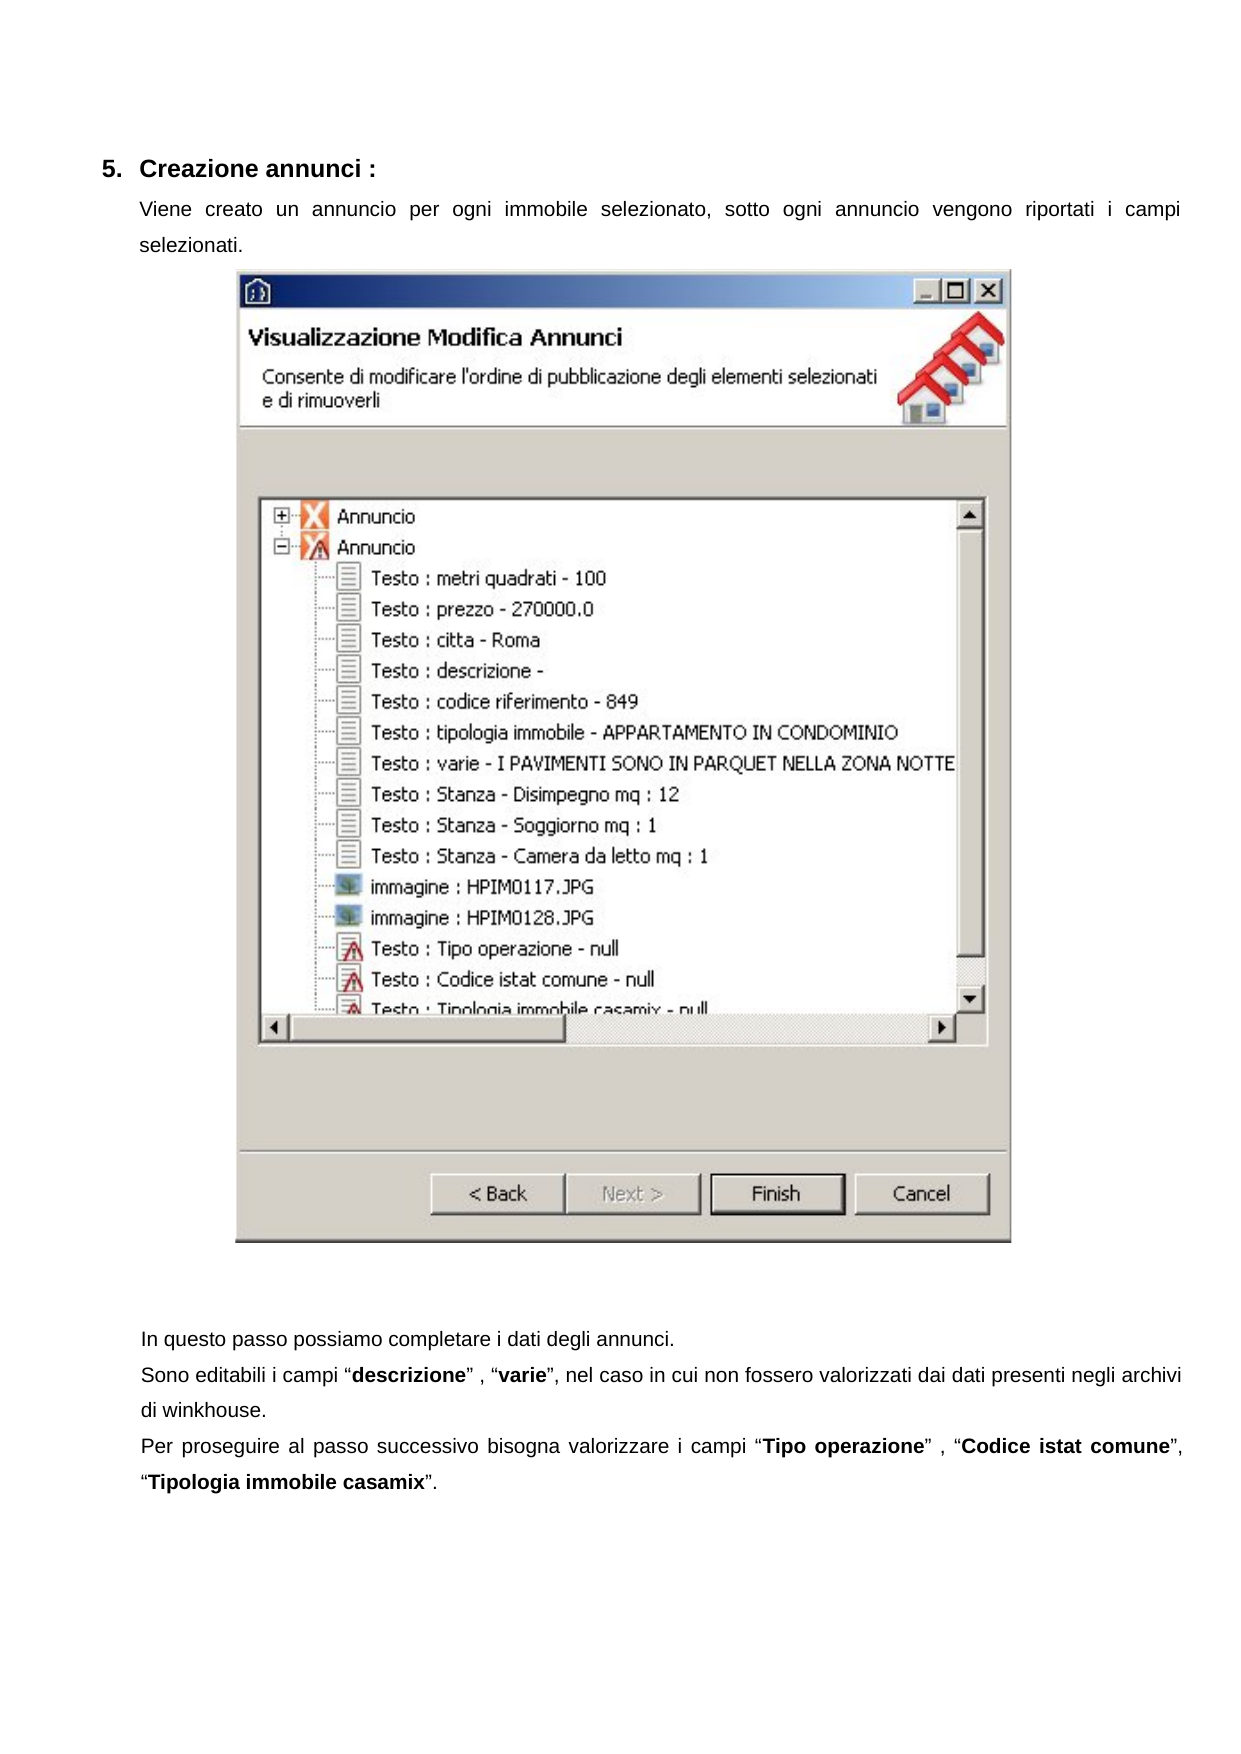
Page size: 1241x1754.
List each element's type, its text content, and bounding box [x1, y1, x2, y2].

text Sono editabili i campi “descrizione” , “varie”, nel caso in cui non fossero valorizzati dai dati presenti negli archivi di winkhouse. [141, 1362, 1183, 1422]
list Viene creato un annuncio per ogni immobile selezionato, sotto ogni annuncio vengono riportati i campi selezionati. [102, 197, 1183, 257]
text Per proseguire al passo successivo bisogna valorizzare i campi “Tipo operazione” , “Codice istat comune”, “Tipologia immobile casamix”. [141, 1434, 1183, 1494]
text In questo passo possiamo completare i dati degli annunci. [141, 1326, 1183, 1350]
picture [235, 269, 1012, 1243]
list Creazione annunci : [102, 154, 1183, 183]
